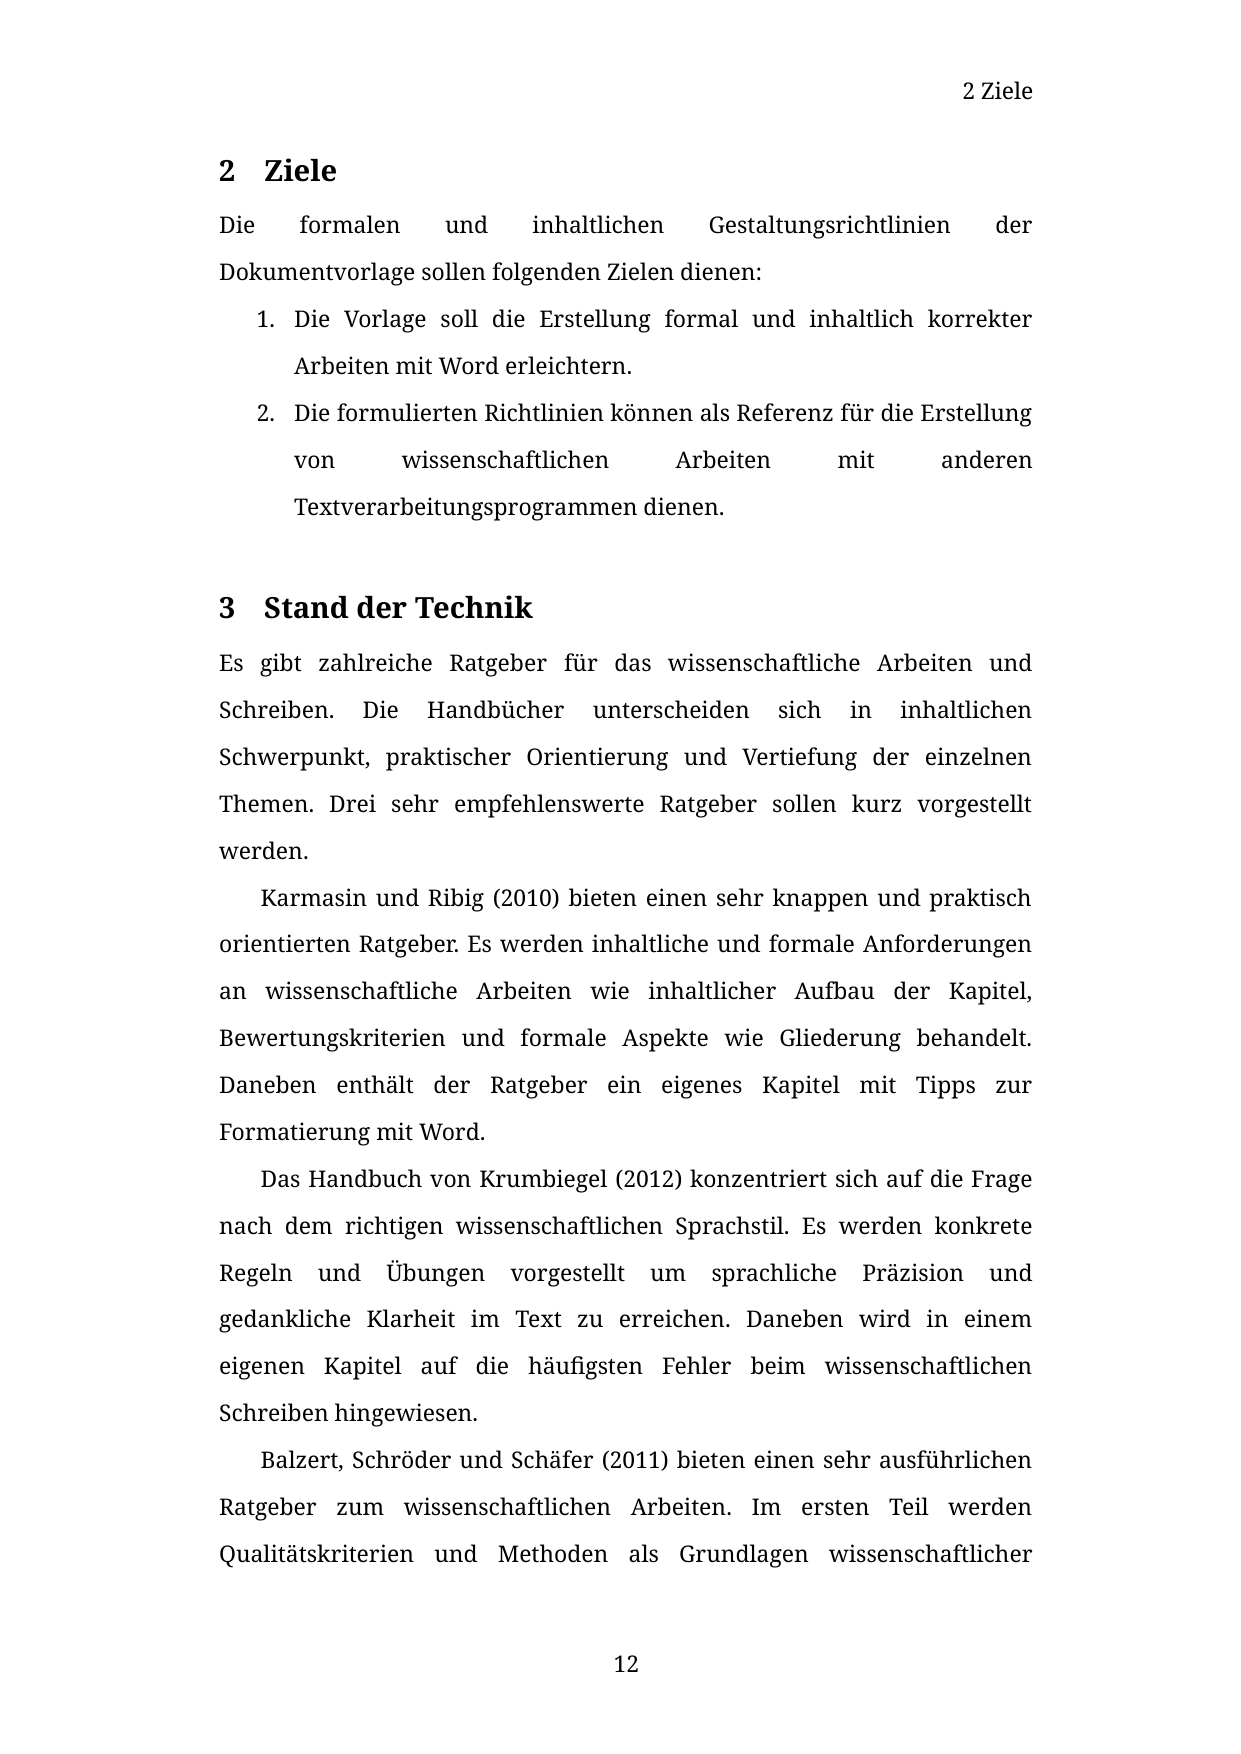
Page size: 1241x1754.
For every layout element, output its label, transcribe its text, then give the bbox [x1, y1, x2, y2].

subtitle Ziele [219, 150, 1033, 190]
text Balzert, Schröder und Schäfer (2011) bieten einen sehr ausführlichen Ratgeber zum wissenschaftlichen Arbeiten. Im ersten Teil werden Qualitätskriterien und Methoden als Grundlagen wissenschaftlicher [219, 1444, 1033, 1569]
list Die Vorlage soll die Erstellung formal und inhaltlich korrekter Arbeiten mit Word erleichtern. [256, 303, 1033, 381]
text Es gibt zahlreiche Ratgeber für das wissenschaftliche Arbeiten und Schreiben. Die Handbücher unterscheiden sich in inhaltlichen Schwerpunkt, praktischer Orientierung und Vertiefung der einzelnen Themen. Drei sehr empfehlenswerte Ratgeber sollen kurz vorgestellt werden. [219, 647, 1033, 866]
list Die formulierten Richtlinien können als Referenz für die Erstellung von wissenschaftlichen Arbeiten mit anderen Textverarbeitungsprogrammen dienen. [256, 397, 1033, 522]
text Die formalen und inhaltlichen Gestaltungsrichtlinien der Dokumentvorlage sollen folgenden Zielen dienen: [219, 209, 1033, 288]
subtitle Stand der Technik [219, 588, 1033, 627]
text Das Handbuch von Krumbiegel (2012) konzentriert sich auf die Frage nach dem richtigen wissenschaftlichen Sprachstil. Es werden konkrete Regeln und Übungen vorgestellt um sprachliche Präzision und gedankliche Klarheit im Text zu erreichen. Daneben wird in einem eigenen Kapitel auf die häufigsten Fehler beim wissenschaftlichen Schreiben hingewiesen. [219, 1163, 1033, 1428]
text Karmasin und Ribig (2010) bieten einen sehr knappen und praktisch orientierten Ratgeber. Es werden inhaltliche und formale Anforderungen an wissenschaftliche Arbeiten wie inhaltlicher Aufbau der Kapitel, Bewertungskriterien und formale Aspekte wie Gliederung behandelt. Daneben enthält der Ratgeber ein eigenes Kapitel mit Tipps zur Formatierung mit Word. [219, 881, 1033, 1147]
